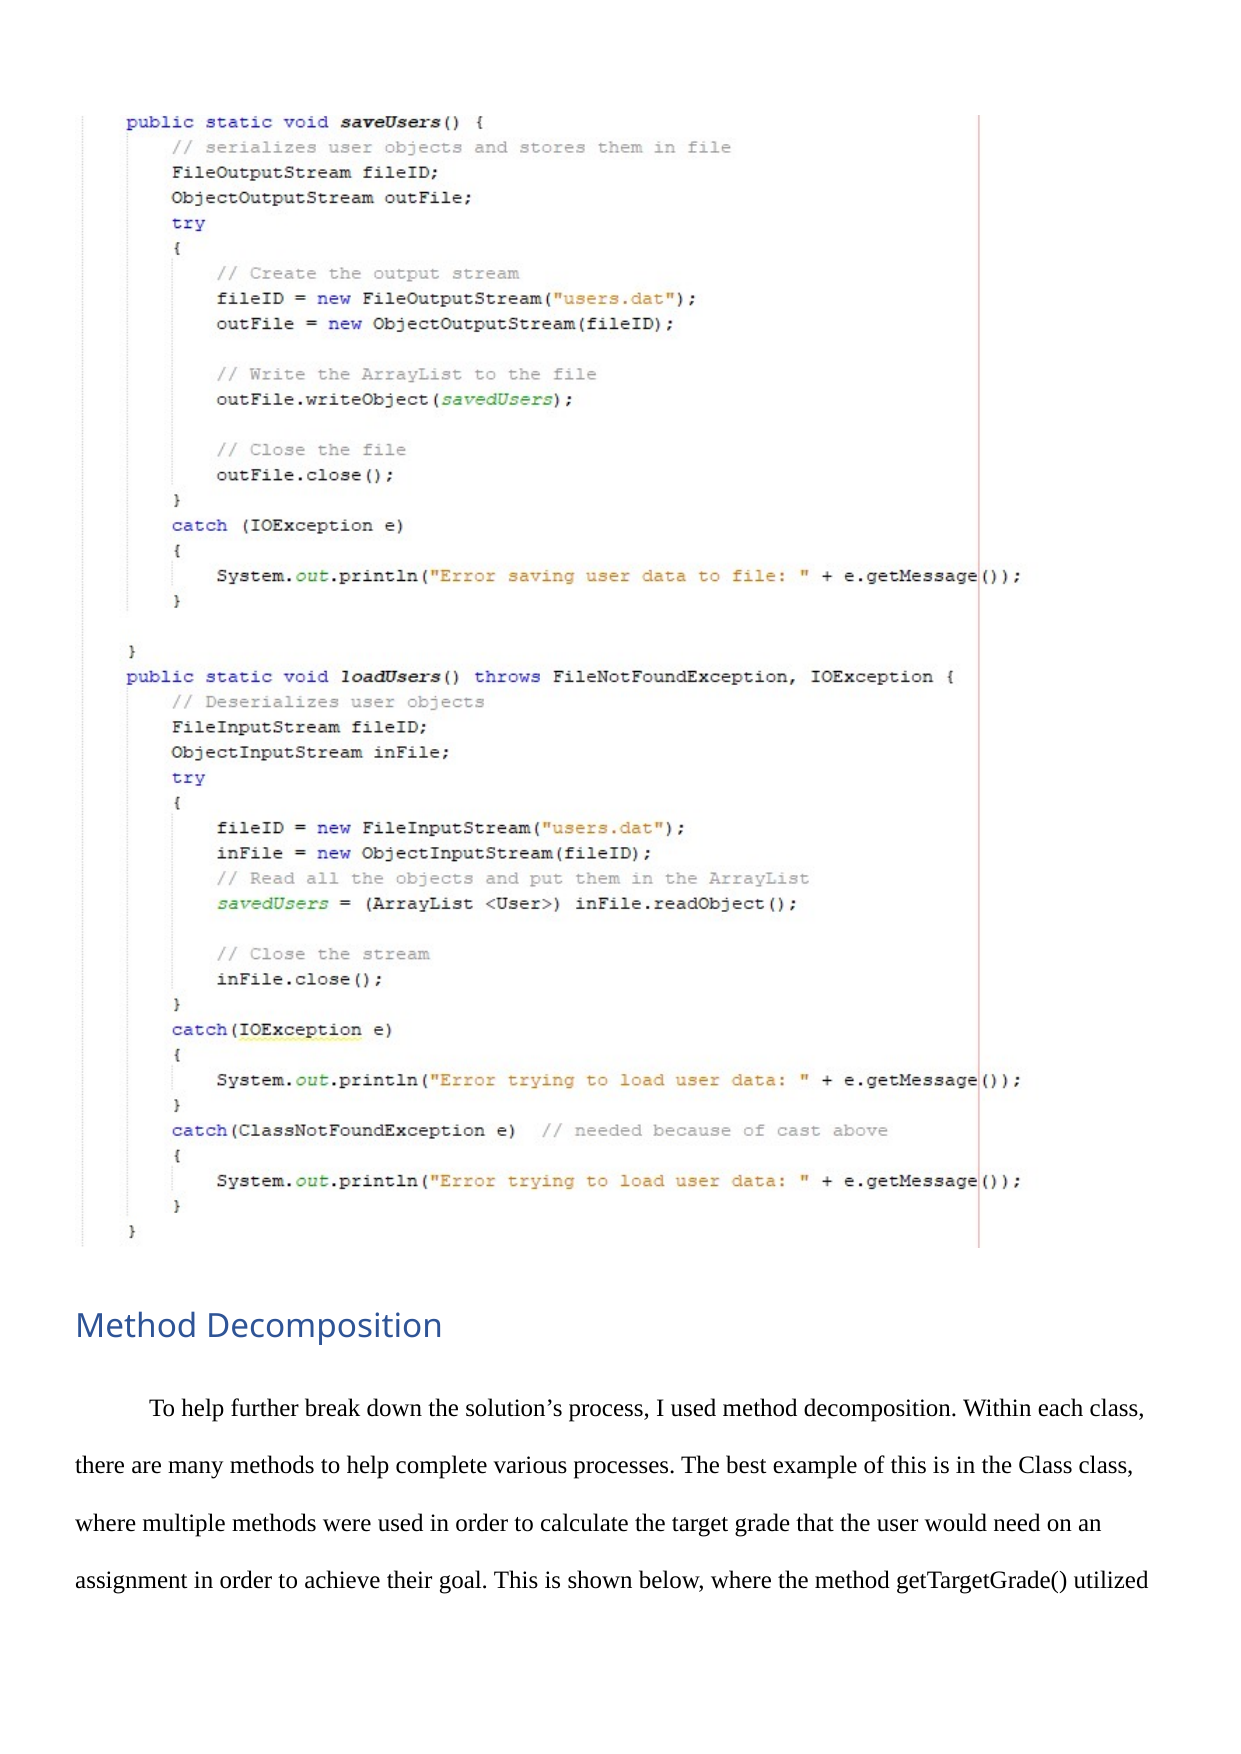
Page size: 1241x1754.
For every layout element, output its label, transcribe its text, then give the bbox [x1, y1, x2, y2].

subtitle Method Decomposition [75, 1302, 1163, 1347]
text To help further break down the solution’s process, I used method decomposition. Within each class, there are many methods to help complete various processes. The best example of this is in the Class class, where multiple methods were used in order to calculate the target grade that the user would need on an assignment in order to achieve their goal. This is shown below, where the method getTargetGrade() utilized [75, 1393, 1163, 1594]
